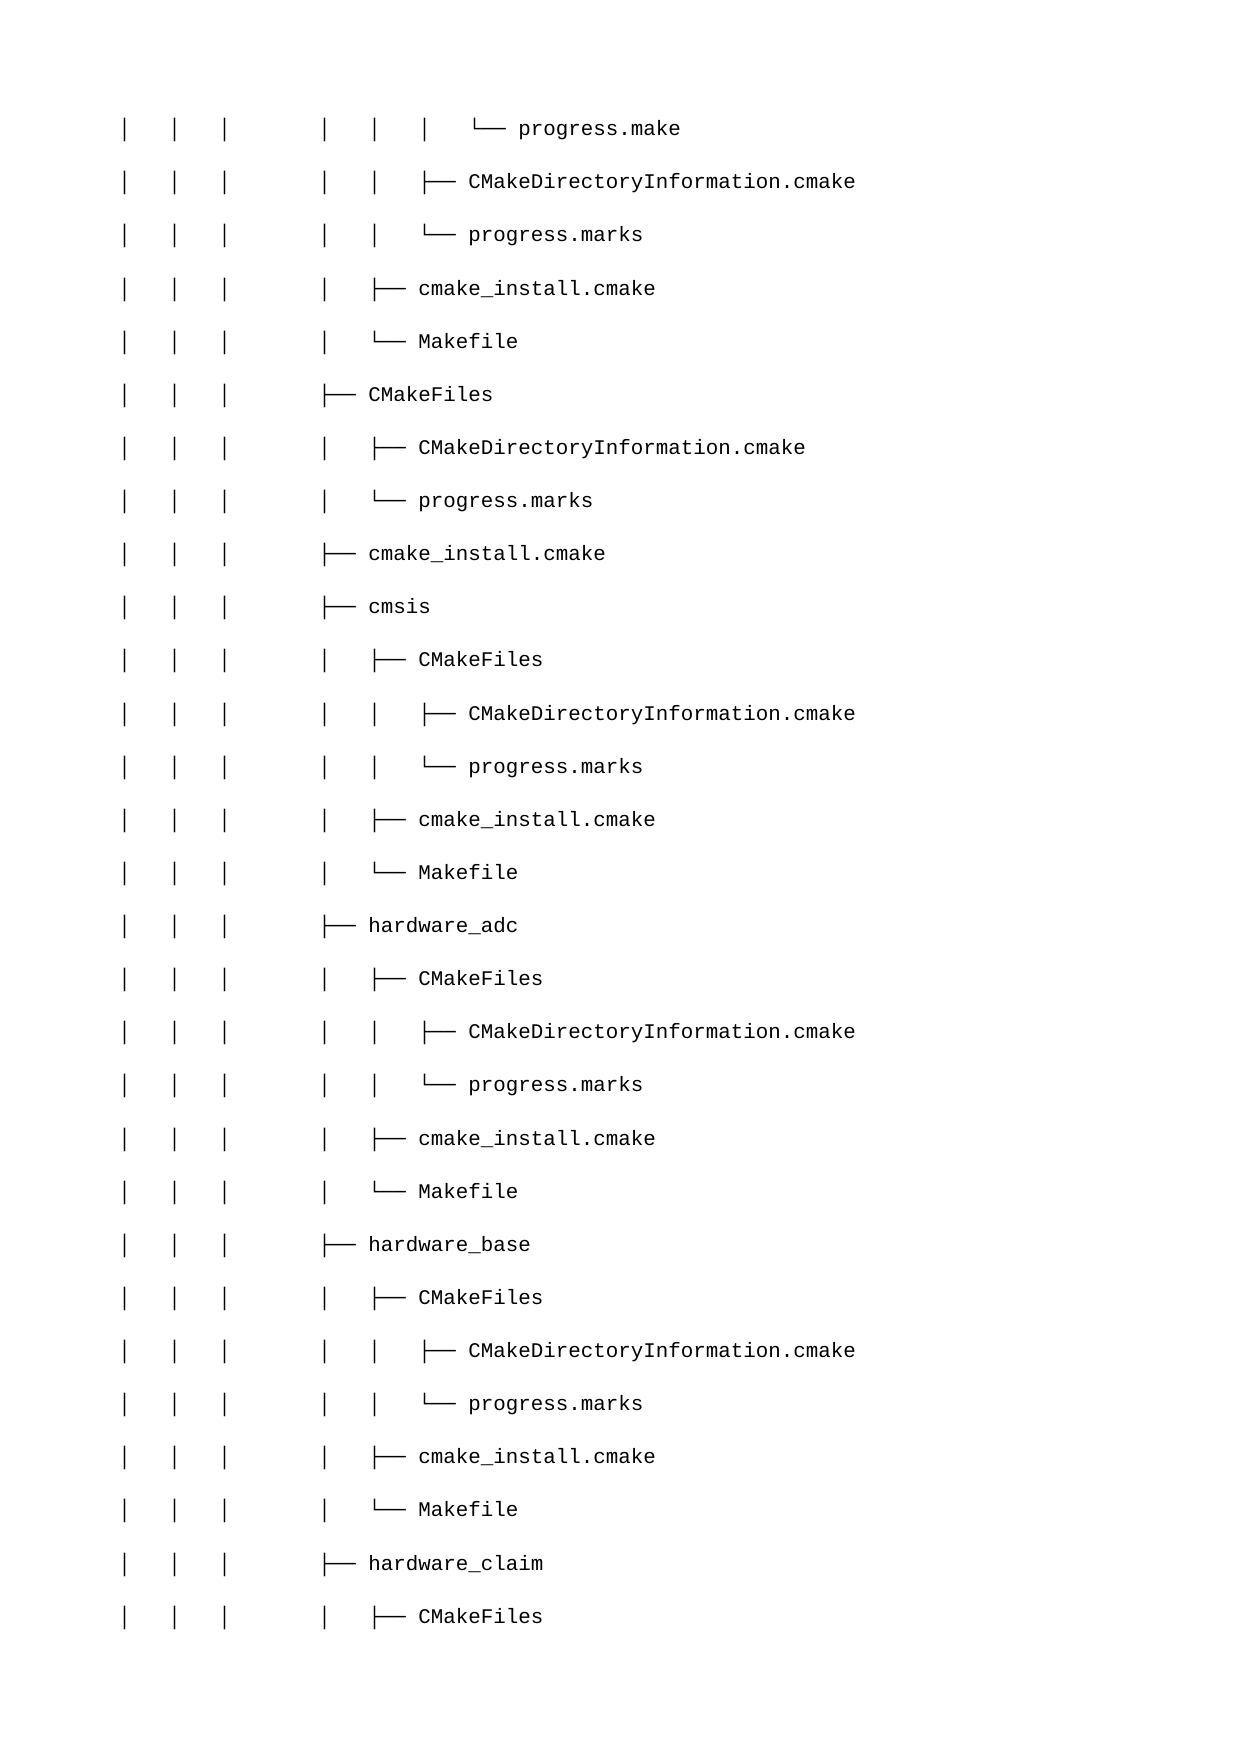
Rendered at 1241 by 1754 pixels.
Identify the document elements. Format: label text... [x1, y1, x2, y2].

text │ │ │ │ └── Makefile [125, 331, 174, 354]
text │ │ │ │ └── Makefile [325, 331, 1122, 354]
text │ │ │ │ │ ├── CMakeDirectoryInformation.cmake [118, 1340, 1122, 1364]
text │ │ │ │ ├── cmake_install.cmake [325, 809, 374, 832]
text │ │ │ │ │ └── progress.marks [118, 1074, 1122, 1098]
text │ │ │ │ │ └── progress.marks [325, 756, 374, 779]
text │ │ │ │ ├── CMakeFiles [118, 1287, 1122, 1311]
text │ │ │ │ │ └── progress.marks [375, 756, 1122, 779]
text │ │ │ │ └── Makefile [125, 1181, 174, 1204]
text │ │ │ │ ├── cmake_install.cmake [375, 809, 1122, 832]
text │ │ │ │ │ │ └── progress.make [118, 118, 1122, 142]
text │ │ │ ├── hardware_claim [118, 1552, 1122, 1576]
text │ │ │ │ ├── CMakeFiles [175, 1606, 224, 1629]
text │ │ │ ├── CMakeFiles [125, 384, 174, 407]
text │ │ │ ├── cmsis [118, 596, 1122, 620]
text │ │ │ ├── CMakeFiles [225, 384, 324, 407]
text │ │ │ ├── hardware_base [175, 1234, 224, 1257]
text │ │ │ │ ├── CMakeFiles [118, 649, 1122, 673]
text │ │ │ ├── hardware_base [125, 1234, 174, 1257]
text │ │ │ │ └── Makefile [225, 331, 324, 354]
text │ │ │ │ ├── CMakeDirectoryInformation.cmake [118, 437, 1122, 461]
text │ │ │ ├── hardware_adc [118, 915, 1122, 939]
text │ │ │ │ │ └── progress.marks [118, 1393, 1122, 1417]
text │ │ │ ├── CMakeFiles [325, 384, 1122, 407]
text │ │ │ │ │ ├── CMakeDirectoryInformation.cmake [118, 1021, 1122, 1045]
text │ │ │ │ │ ├── CMakeDirectoryInformation.cmake [118, 702, 1122, 726]
text │ │ │ │ ├── CMakeFiles [225, 1606, 324, 1629]
text │ │ │ │ └── Makefile [118, 862, 1122, 886]
text │ │ │ │ ├── cmake_install.cmake [175, 809, 224, 832]
text │ │ │ │ ├── cmake_install.cmake [125, 809, 174, 832]
text │ │ │ │ └── Makefile [325, 1181, 1122, 1204]
text │ │ │ │ └── progress.marks [118, 490, 1122, 514]
text │ │ │ │ ├── CMakeFiles [125, 1606, 174, 1629]
text │ │ │ │ │ └── progress.marks [125, 756, 174, 779]
text │ │ │ │ └── Makefile [175, 1181, 224, 1204]
text │ │ │ │ │ ├── CMakeDirectoryInformation.cmake [118, 171, 1122, 195]
text │ │ │ ├── cmake_install.cmake [118, 543, 1122, 567]
text │ │ │ ├── hardware_base [325, 1234, 1122, 1257]
text │ │ │ ├── hardware_base [225, 1234, 324, 1257]
text │ │ │ │ ├── cmake_install.cmake [118, 277, 1122, 301]
text │ │ │ │ ├── CMakeFiles [118, 968, 1122, 992]
text │ │ │ │ ├── cmake_install.cmake [118, 1127, 1122, 1151]
text │ │ │ │ └── Makefile [175, 331, 224, 354]
text │ │ │ │ └── Makefile [118, 1499, 1122, 1523]
text │ │ │ │ ├── CMakeFiles [325, 1606, 374, 1629]
text │ │ │ │ ├── cmake_install.cmake [225, 809, 324, 832]
text │ │ │ ├── CMakeFiles [175, 384, 224, 407]
text │ │ │ │ │ └── progress.marks [118, 224, 1122, 248]
text │ │ │ │ │ └── progress.marks [175, 756, 224, 779]
text │ │ │ │ ├── cmake_install.cmake [118, 1446, 1122, 1470]
text │ │ │ │ └── Makefile [225, 1181, 324, 1204]
text │ │ │ │ ├── CMakeFiles [375, 1606, 1122, 1629]
text │ │ │ │ │ └── progress.marks [225, 756, 324, 779]
